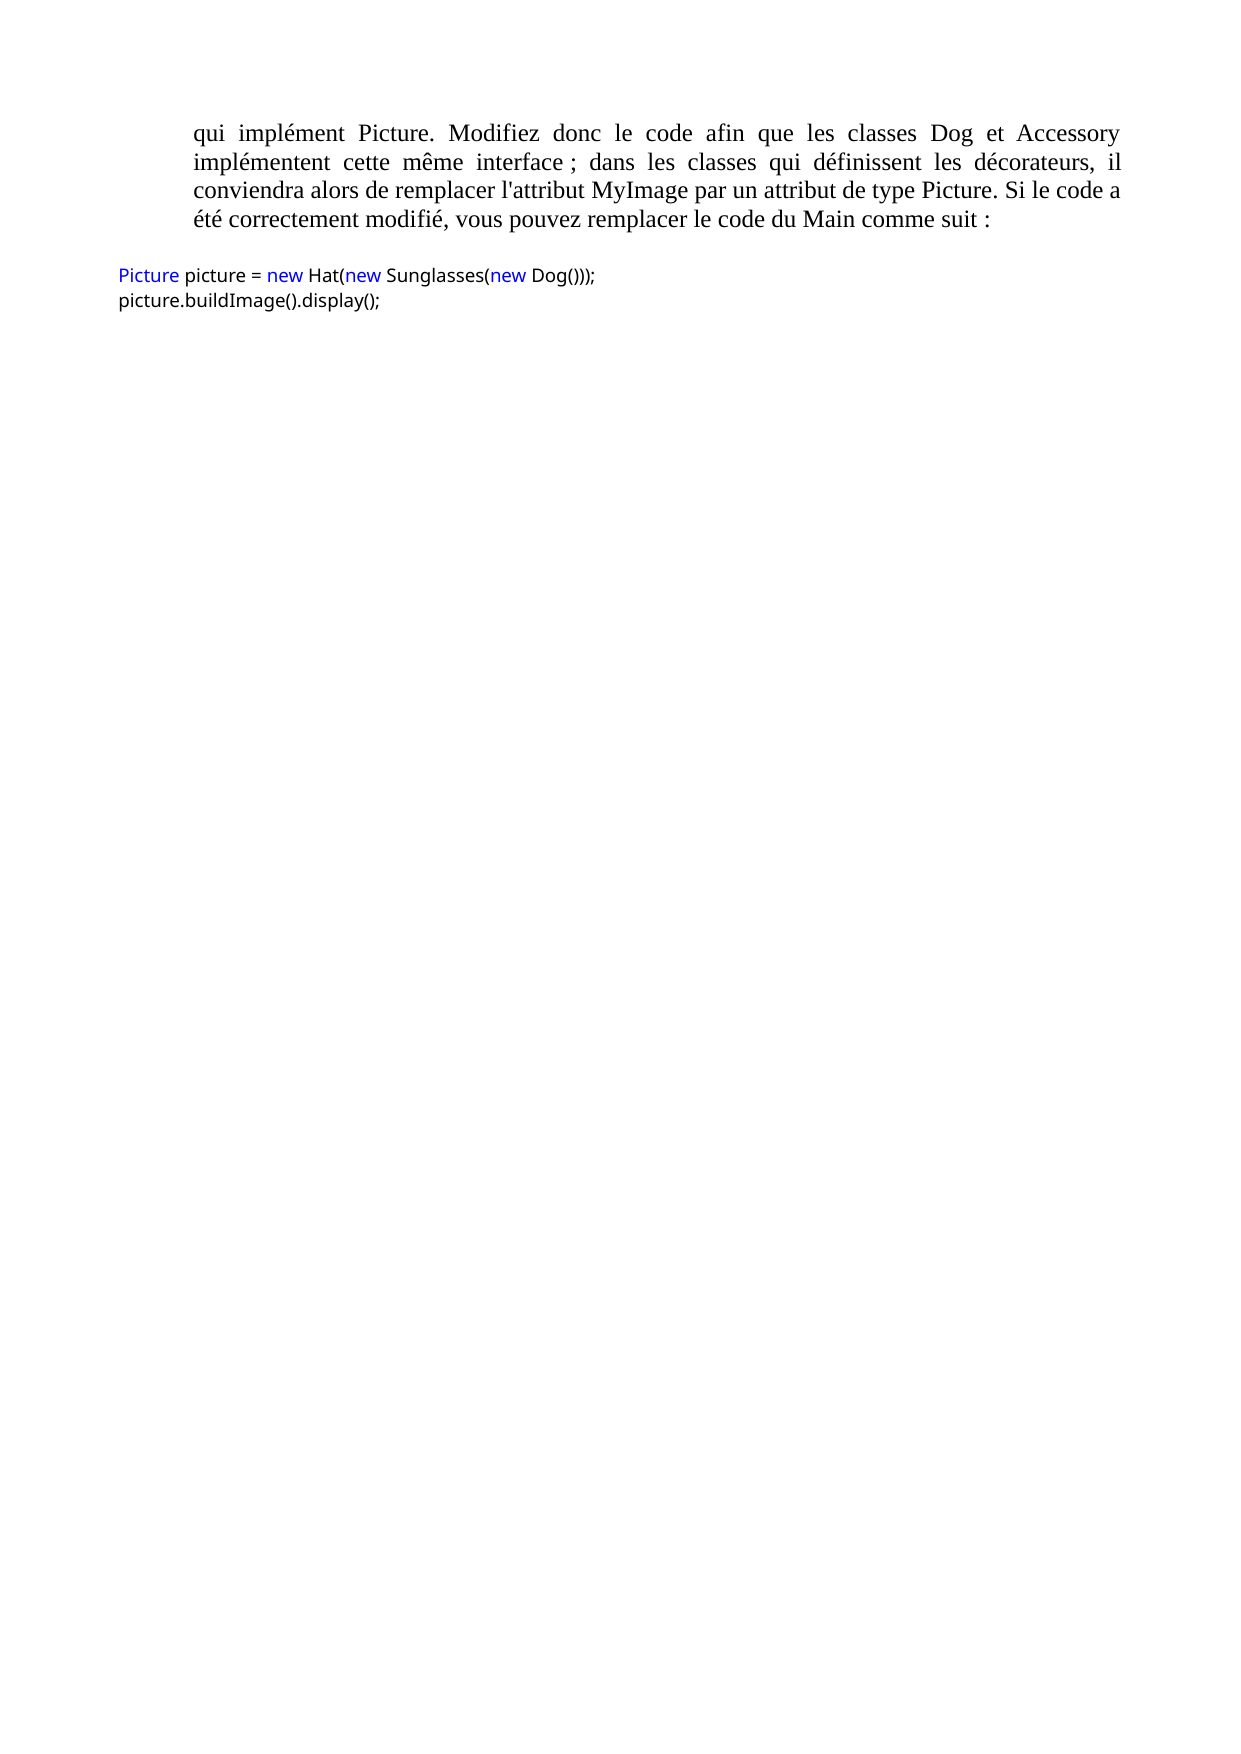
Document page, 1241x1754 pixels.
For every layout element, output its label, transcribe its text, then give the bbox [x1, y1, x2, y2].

text Picture picture = new Hat(new Sunglasses(new Dog())); [118, 262, 1122, 287]
text picture.buildImage().display(); [118, 287, 1122, 313]
list qui implément Picture. Modifiez donc le code afin que les classes Dog et Accessory implémentent cette même interface ; dans les classes qui définissent les décorateurs, il conviendra alors de remplacer l'attribut MyImage par un attribut de type Picture. Si le code a été correctement modifié, vous pouvez remplacer le code du Main comme suit : [156, 118, 1122, 233]
